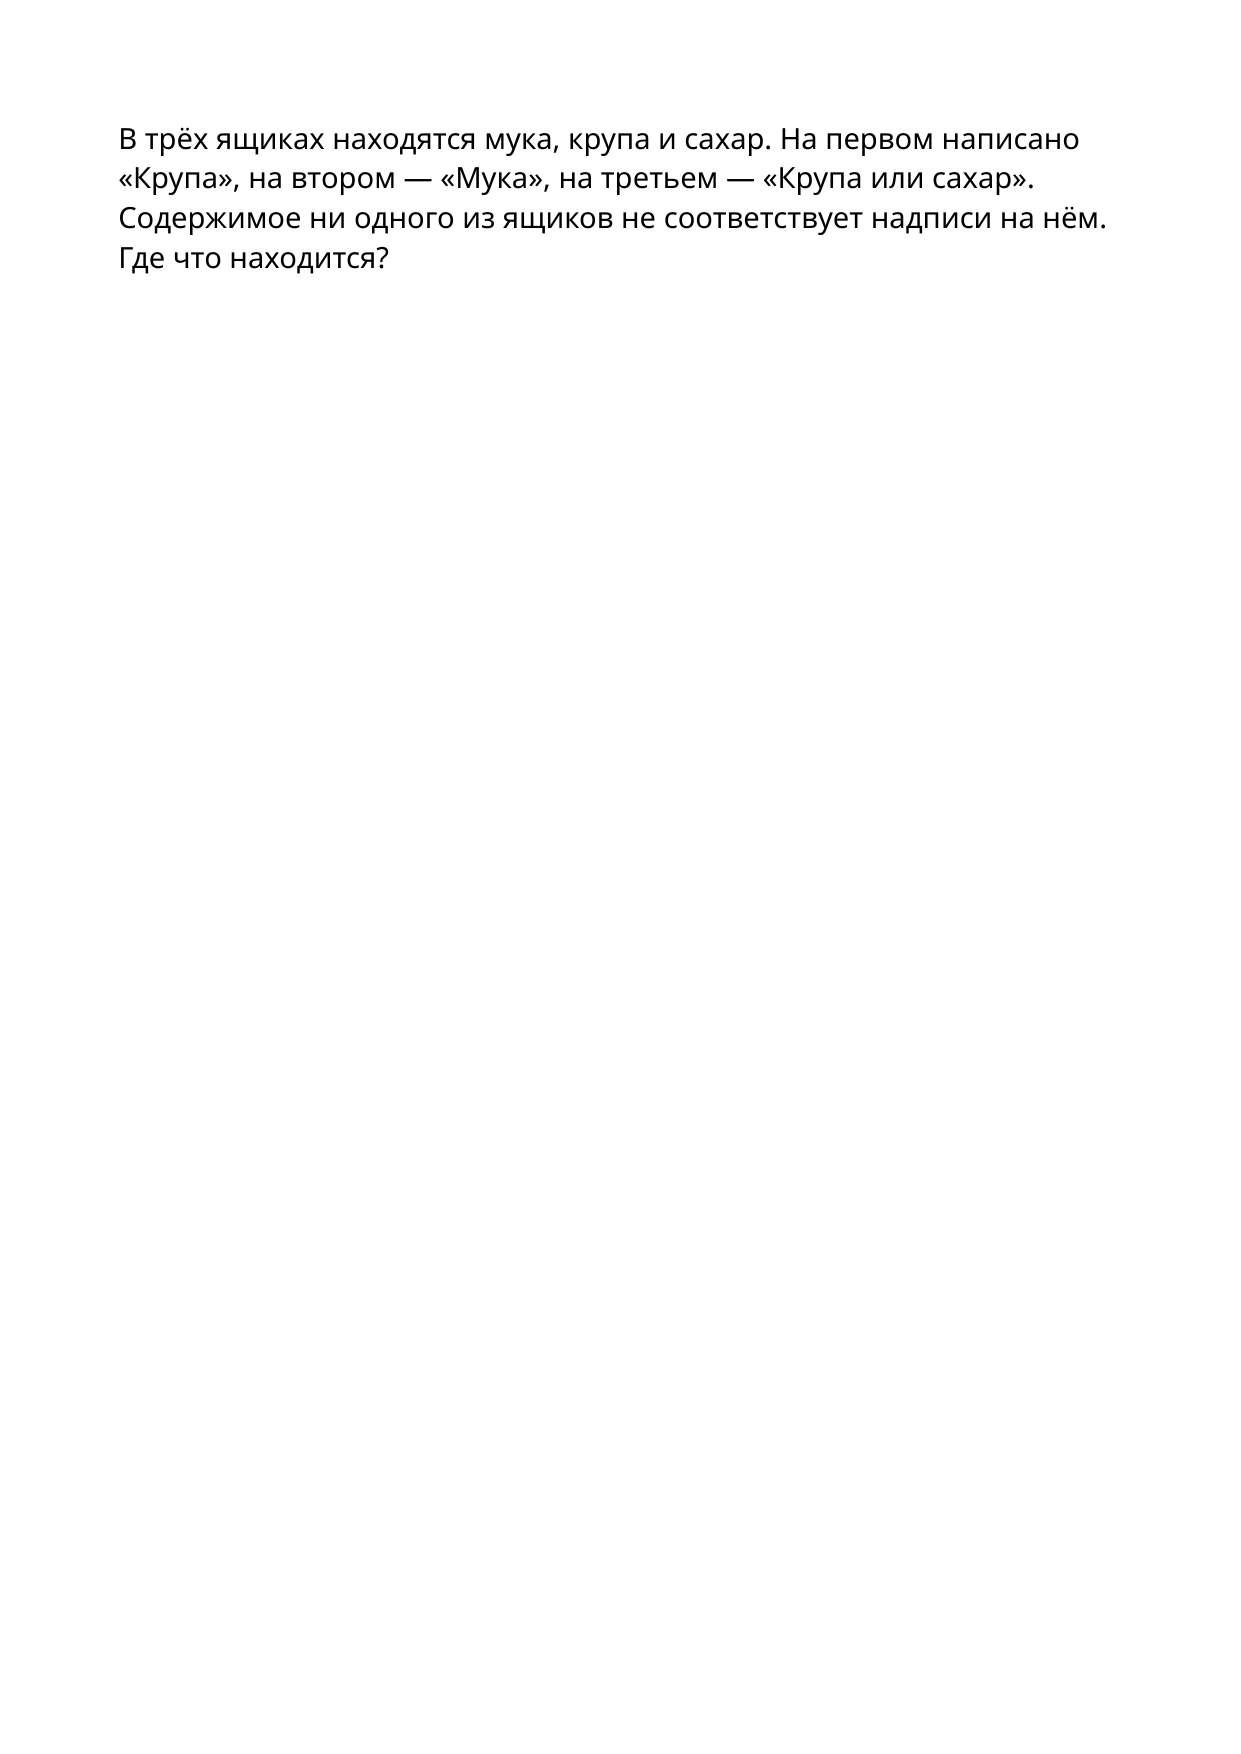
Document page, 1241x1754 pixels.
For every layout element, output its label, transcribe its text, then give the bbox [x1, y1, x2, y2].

text В трёх ящиках находятся мука, крупа и сахар. На первом написано «Крупа», на втором — «Мука», на третьем — «Крупа или сахар». Содержимое ни одного из ящиков не соответствует надписи на нём. Где что находится? [118, 118, 1122, 277]
